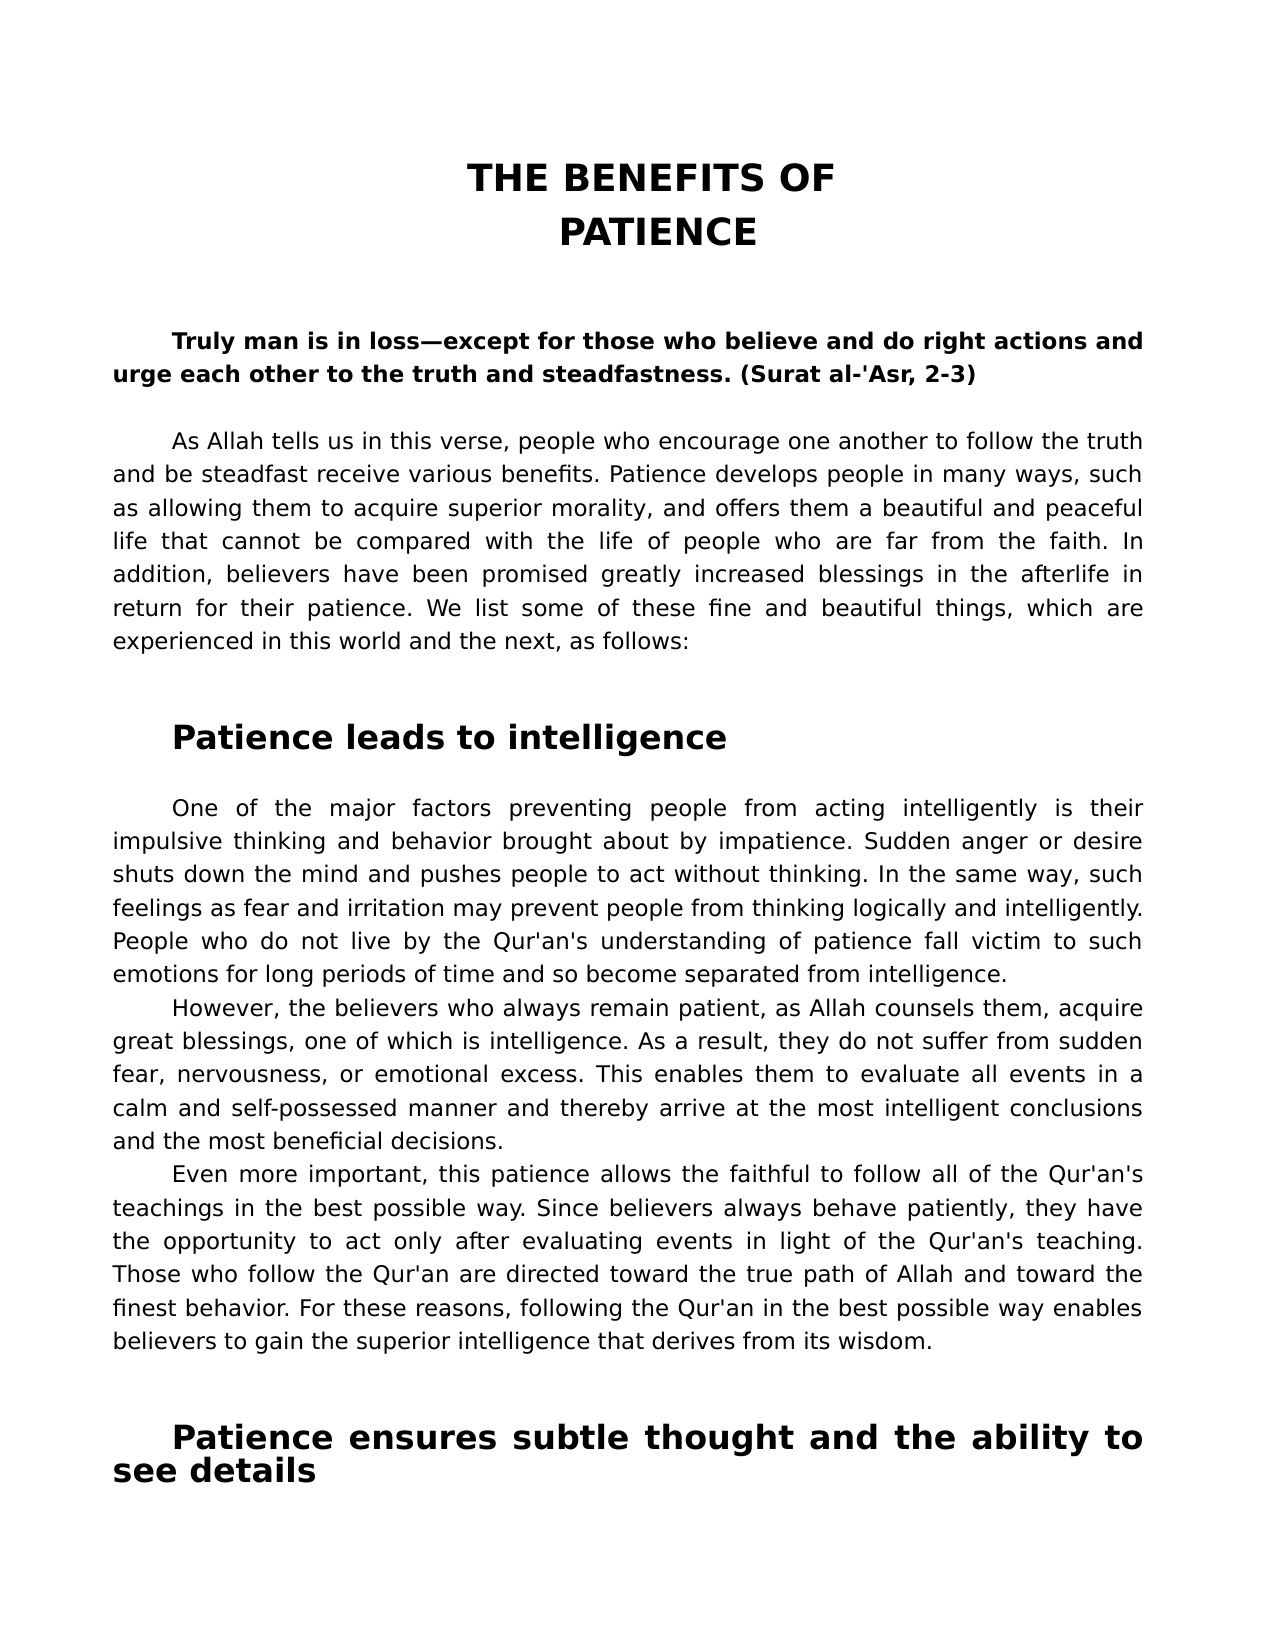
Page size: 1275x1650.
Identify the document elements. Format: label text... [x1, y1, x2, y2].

text One of the major factors preventing people from acting intelligently is their impulsive thinking and behavior brought about by impatience. Sudden anger or desire shuts down the mind and pushes people to act without thinking. In the same way, such feelings as fear and irritation may prevent people from thinking logically and intelligently. People who do not live by the Qur'an's understanding of patience fall victim to such emotions for long periods of time and so become separated from intelligence. [112, 789, 1145, 989]
text As Allah tells us in this verse, people who encourage one another to follow the truth and be steadfast receive various benefits. Patience develops people in many ways, such as allowing them to acquire superior morality, and offers them a beautiful and peaceful life that cannot be compared with the life of people who are far from the faith. In addition, believers have been promised greatly increased blessings in the afterlife in return for their patience. We list some of these fine and beautiful things, which are experienced in this world and the next, as follows: [112, 423, 1145, 656]
text THE BENEFITS OF PATIENCE [172, 148, 1145, 256]
text Truly man is in loss—except for those who believe and do right actions and urge each other to the truth and steadfastness. (Surat al-'Asr, 2-3) [112, 323, 1145, 389]
text However, the believers who always remain patient, as Allah counsels them, acquire great blessings, one of which is intelligence. As a result, they do not suffer from sudden fear, nervousness, or emotional excess. This enables them to evaluate all events in a calm and self-possessed manner and thereby arrive at the most intelligent conclusions and the most beneficial decisions. [112, 989, 1145, 1156]
text Patience ensures subtle thought and the ability to see details [112, 1423, 1145, 1489]
text Even more important, this patience allows the faithful to follow all of the Qur'an's teachings in the best possible way. Since believers always behave patiently, they have the opportunity to act only after evaluating events in light of the Qur'an's teaching. Those who follow the Qur'an are directed toward the true path of Allah and toward the finest behavior. For these reasons, following the Qur'an in the best possible way enables believers to gain the superior intelligence that derives from its wisdom. [112, 1156, 1145, 1356]
text Patience leads to intelligence [112, 723, 1145, 756]
